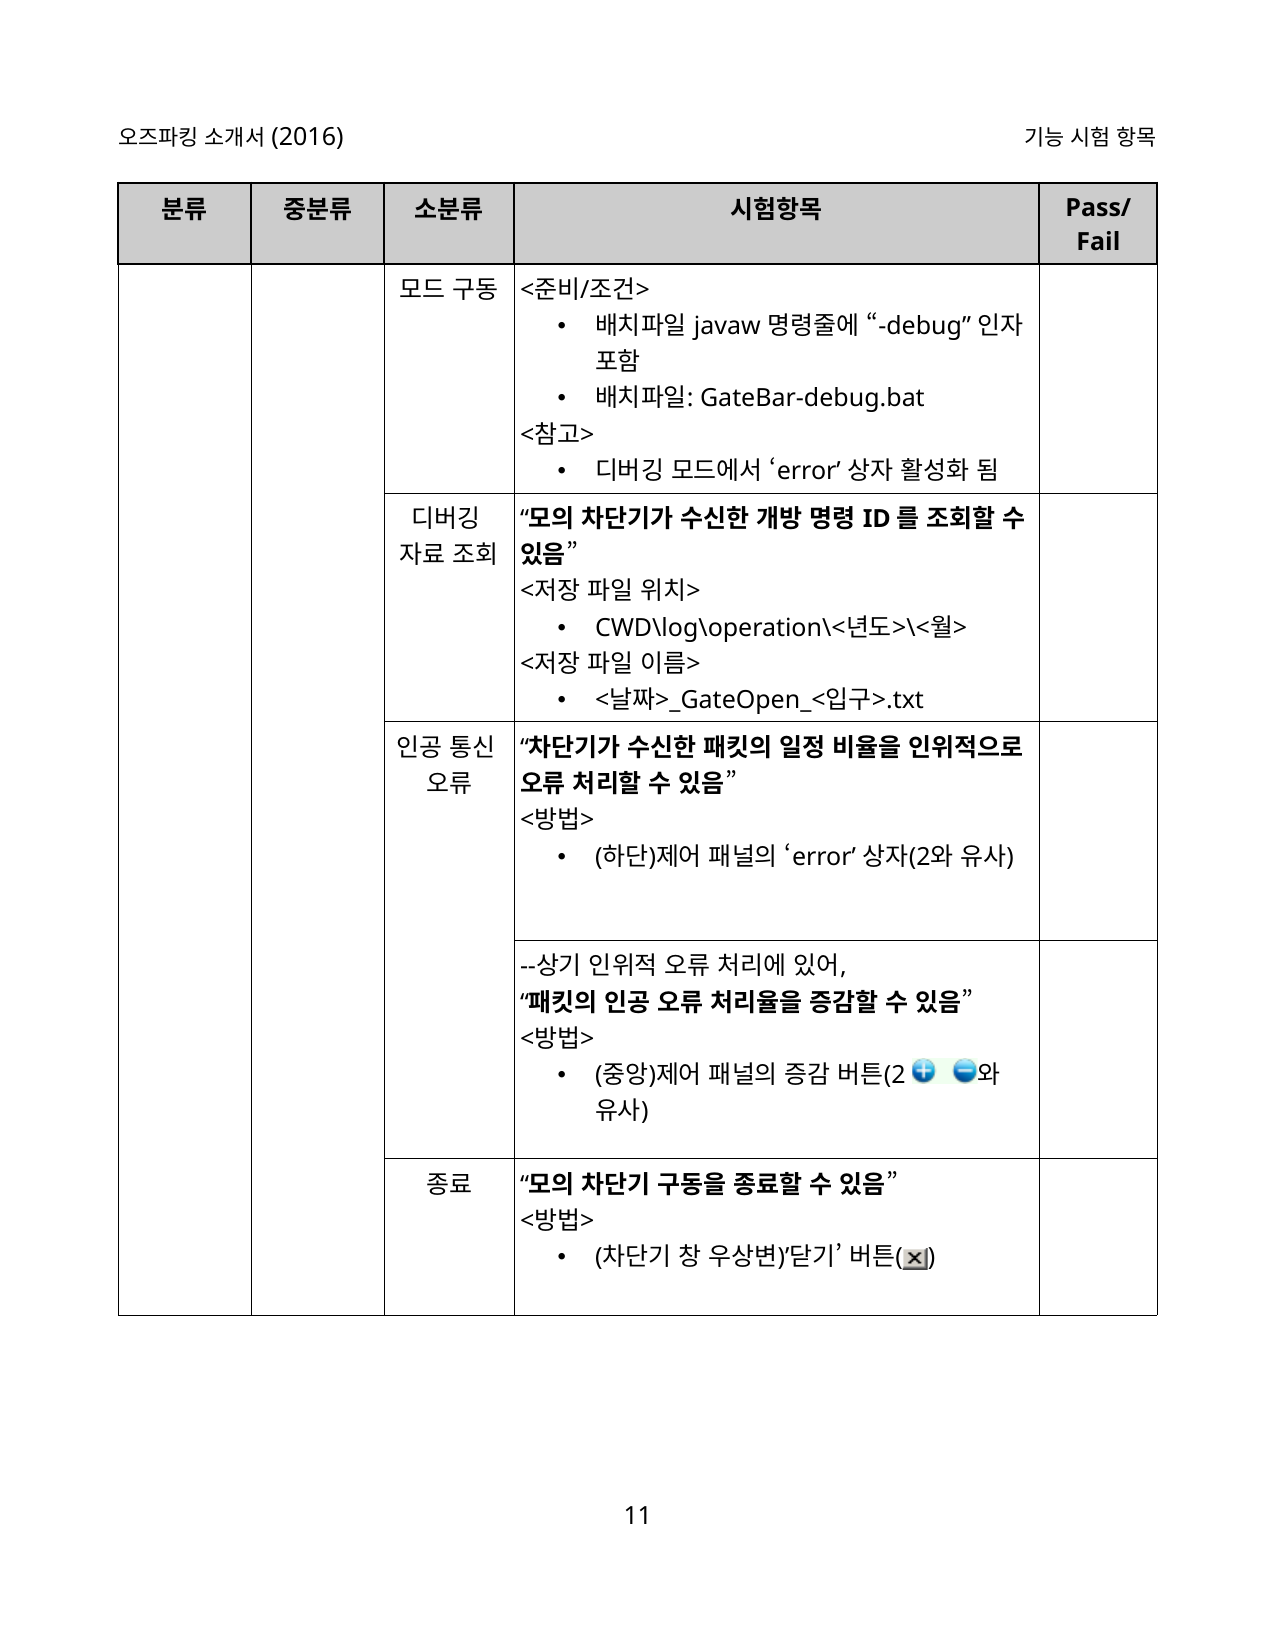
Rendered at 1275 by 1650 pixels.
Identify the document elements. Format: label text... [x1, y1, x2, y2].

table_cell [1040, 941, 1157, 1158]
table_cell [252, 265, 384, 1315]
table_cell 디버깅 자료 조회 [385, 494, 514, 721]
table_cell [1040, 494, 1157, 721]
table_header 중분류 [252, 184, 383, 263]
picture [902, 1248, 928, 1270]
table_cell “모의 차단기 구동을 종료할 수 있음” <방법> (차단기 창 우상변)’닫기’ 버튼() [515, 1159, 1039, 1315]
table_cell “차단기가 수신한 패킷의 일정 비율을 인위적으로 오류 처리할 수 있음” <방법> (하단)제어 패널의 ‘error’ 상자(그리기 2와 유사) [515, 722, 1039, 940]
table_header 시험항목 [515, 184, 1038, 263]
table_cell “모의 차단기가 수신한 개방 명령 ID를 조회할 수 있음” <저장 파일 위치> CWD\log\operation\<년도>\<월> <저장 파일 이름> <날짜>_GateOpen_<입구>.txt [515, 494, 1039, 721]
table_cell [1040, 722, 1157, 940]
table_cell [1040, 265, 1157, 492]
table_header 분류 [119, 184, 250, 263]
table_header 소분류 [385, 184, 513, 263]
table_cell 인공 통신 오류 [385, 722, 514, 1158]
table_cell <준비/조건> 배치파일 javaw 명령줄에 “-debug” 인자 포함 배치파일: GateBar-debug.bat <참고> 디버깅 모드에서 ‘error’ 상자 활성화 됨 [515, 265, 1039, 492]
table_cell --상기 인위적 오류 처리에 있어, “패킷의 인공 오류 처리율을 증감할 수 있음” <방법> (중앙)제어 패널의 증감 버튼(그리기 2 와 유사) [515, 941, 1039, 1158]
table_cell 종료 [385, 1159, 514, 1315]
table_cell [1040, 1159, 1157, 1315]
picture [912, 1058, 978, 1084]
table_cell [119, 265, 251, 1315]
table_cell 모드 구동 [385, 265, 514, 492]
table_header Pass/Fail [1040, 184, 1156, 263]
